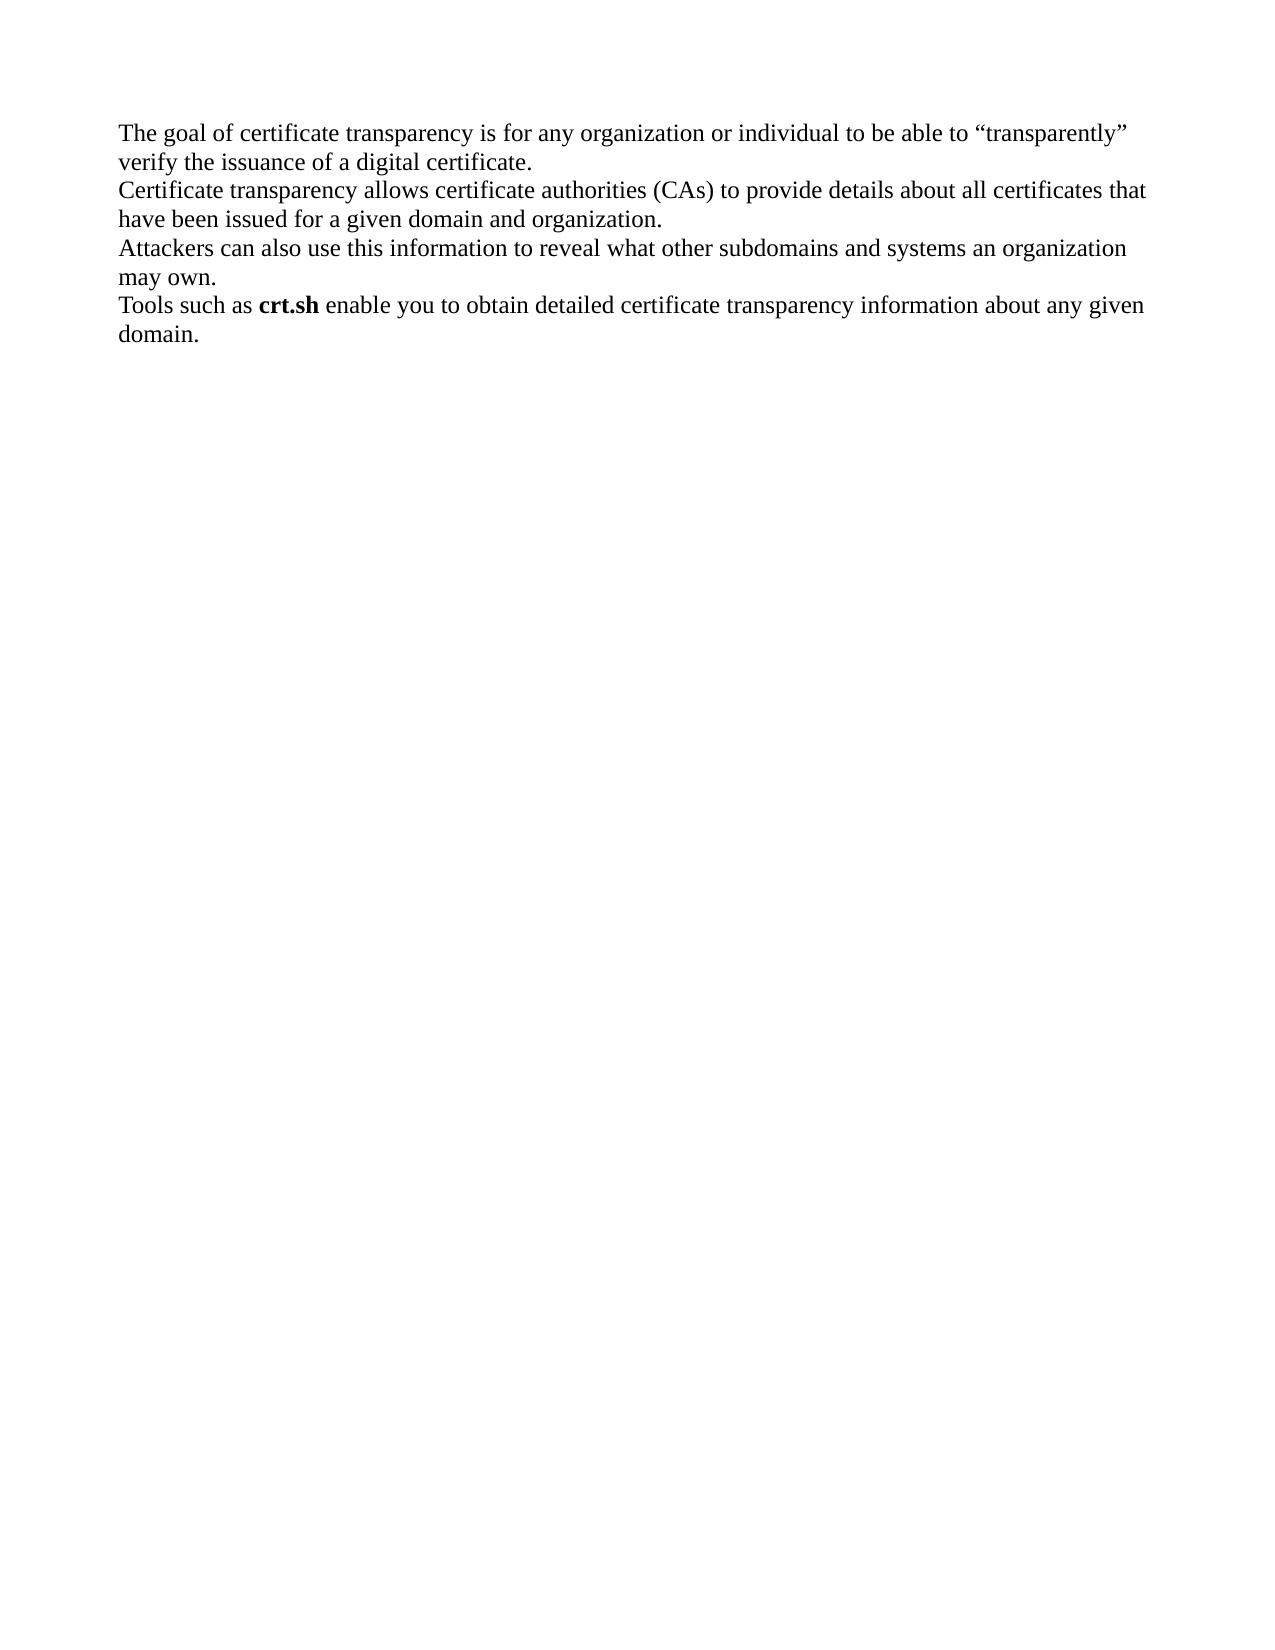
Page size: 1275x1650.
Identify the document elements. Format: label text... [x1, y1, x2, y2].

text The goal of certificate transparency is for any organization or individual to be able to “transparently” verify the issuance of a digital certificate. [118, 118, 1157, 176]
text Tools such as crt.sh enable you to obtain detailed certificate transparency information about any given domain. [118, 291, 1157, 348]
text Certificate transparency allows certificate authorities (CAs) to provide details about all certificates that have been issued for a given domain and organization. [118, 176, 1157, 233]
text Attackers can also use this information to reveal what other subdomains and systems an organization may own. [118, 233, 1157, 291]
